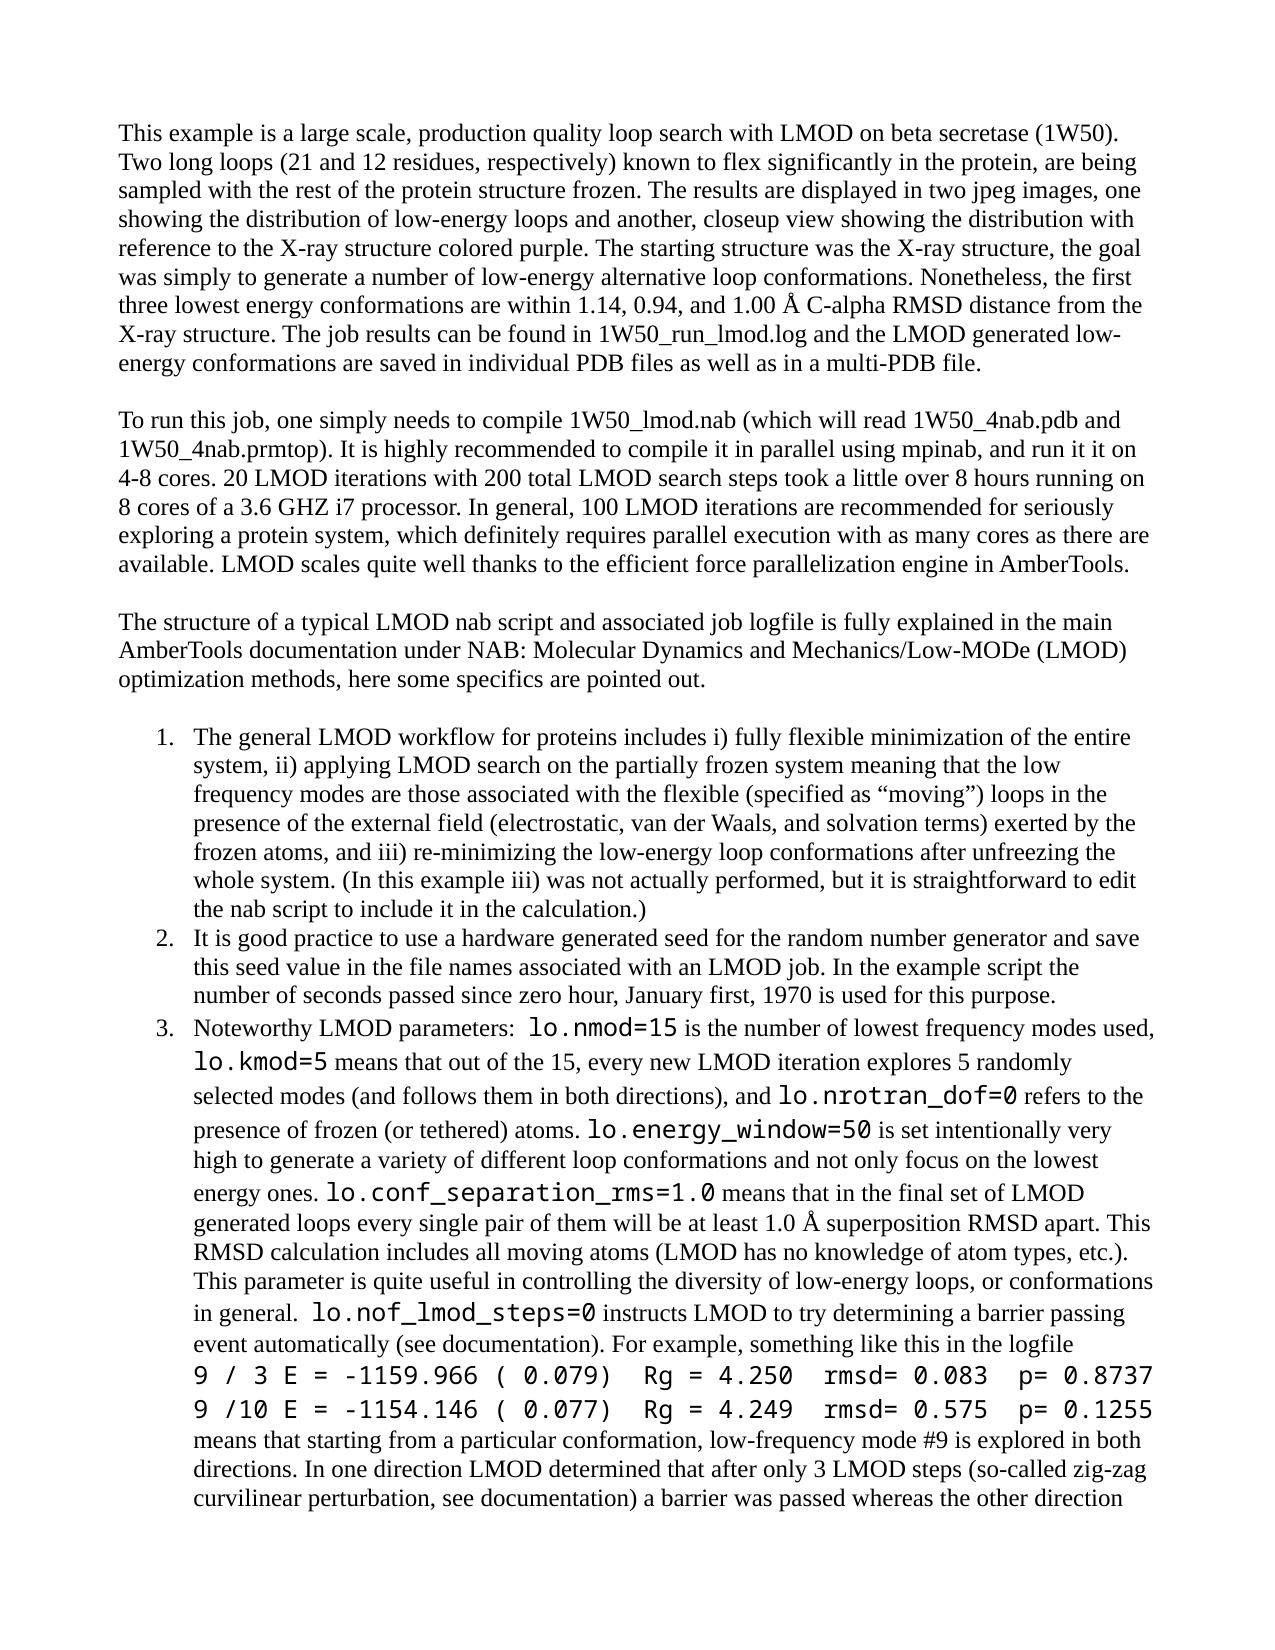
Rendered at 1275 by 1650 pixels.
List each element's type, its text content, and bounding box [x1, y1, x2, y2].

list It is good practice to use a hardware generated seed for the random number generator and save this seed value in the file names associated with an LMOD job. In the example script the number of seconds passed since zero hour, January first, 1970 is used for this purpose. [156, 923, 1157, 1009]
list The general LMOD workflow for proteins includes i) fully flexible minimization of the entire system, ii) applying LMOD search on the partially frozen system meaning that the low frequency modes are those associated with the flexible (specified as “moving”) loops in the presence of the external field (electrostatic, van der Waals, and solvation terms) exerted by the frozen atoms, and iii) re-minimizing the low-energy loop conformations after unfreezing the whole system. (In this example iii) was not actually performed, but it is straightforward to edit the nab script to include it in the calculation.) [156, 722, 1157, 923]
list Noteworthy LMOD parameters: lo.nmod=15 is the number of lowest frequency modes used, lo.kmod=5 means that out of the 15, every new LMOD iteration explores 5 randomly selected modes (and follows them in both directions), and lo.nrotran_dof=0 refers to the presence of frozen (or tethered) atoms. lo.energy_window=50 is set intentionally very high to generate a variety of different loop conformations and not only focus on the lowest energy ones. lo.conf_separation_rms=1.0 means that in the final set of LMOD generated loops every single pair of them will be at least 1.0 Å superposition RMSD apart. This RMSD calculation includes all moving atoms (LMOD has no knowledge of atom types, etc.). This parameter is quite useful in controlling the diversity of low-energy loops, or conformations in general. lo.nof_lmod_steps=0 instructs LMOD to try determining a barrier passing event automatically (see documentation). For example, something like this in the logfile 9 / 3 E = -1159.966 ( 0.079) Rg = 4.250 rmsd= 0.083 p= 0.8737 9 /10 E = -1154.146 ( 0.077) Rg = 4.249 rmsd= 0.575 p= 0.1255 means that starting from a particular conformation, low-frequency mode #9 is explored in both directions. In one direction LMOD determined that after only 3 LMOD steps (so-called zig-zag curvilinear perturbation, see documentation) a barrier was passed whereas the other direction [156, 1009, 1157, 1512]
text This example is a large scale, production quality loop search with LMOD on beta secretase (1W50). Two long loops (21 and 12 residues, respectively) known to flex significantly in the protein, are being sampled with the rest of the protein structure frozen. The results are displayed in two jpeg images, one showing the distribution of low-energy loops and another, closeup view showing the distribution with reference to the X-ray structure colored purple. The starting structure was the X-ray structure, the goal was simply to generate a number of low-energy alternative loop conformations. Nonetheless, the first three lowest energy conformations are within 1.14, 0.94, and 1.00 Å C-alpha RMSD distance from the X-ray structure. The job results can be found in 1W50_run_lmod.log and the LMOD generated low-energy conformations are saved in individual PDB files as well as in a multi-PDB file. [118, 118, 1157, 377]
text To run this job, one simply needs to compile 1W50_lmod.nab (which will read 1W50_4nab.pdb and 1W50_4nab.prmtop). It is highly recommended to compile it in parallel using mpinab, and run it it on 4-8 cores. 20 LMOD iterations with 200 total LMOD search steps took a little over 8 hours running on 8 cores of a 3.6 GHZ i7 processor. In general, 100 LMOD iterations are recommended for seriously exploring a protein system, which definitely requires parallel execution with as many cores as there are available. LMOD scales quite well thanks to the efficient force parallelization engine in AmberTools. [118, 406, 1157, 578]
text The structure of a typical LMOD nab script and associated job logfile is fully explained in the main AmberTools documentation under NAB: Molecular Dynamics and Mechanics/Low-MODe (LMOD) optimization methods, here some specifics are pointed out. [118, 607, 1157, 693]
